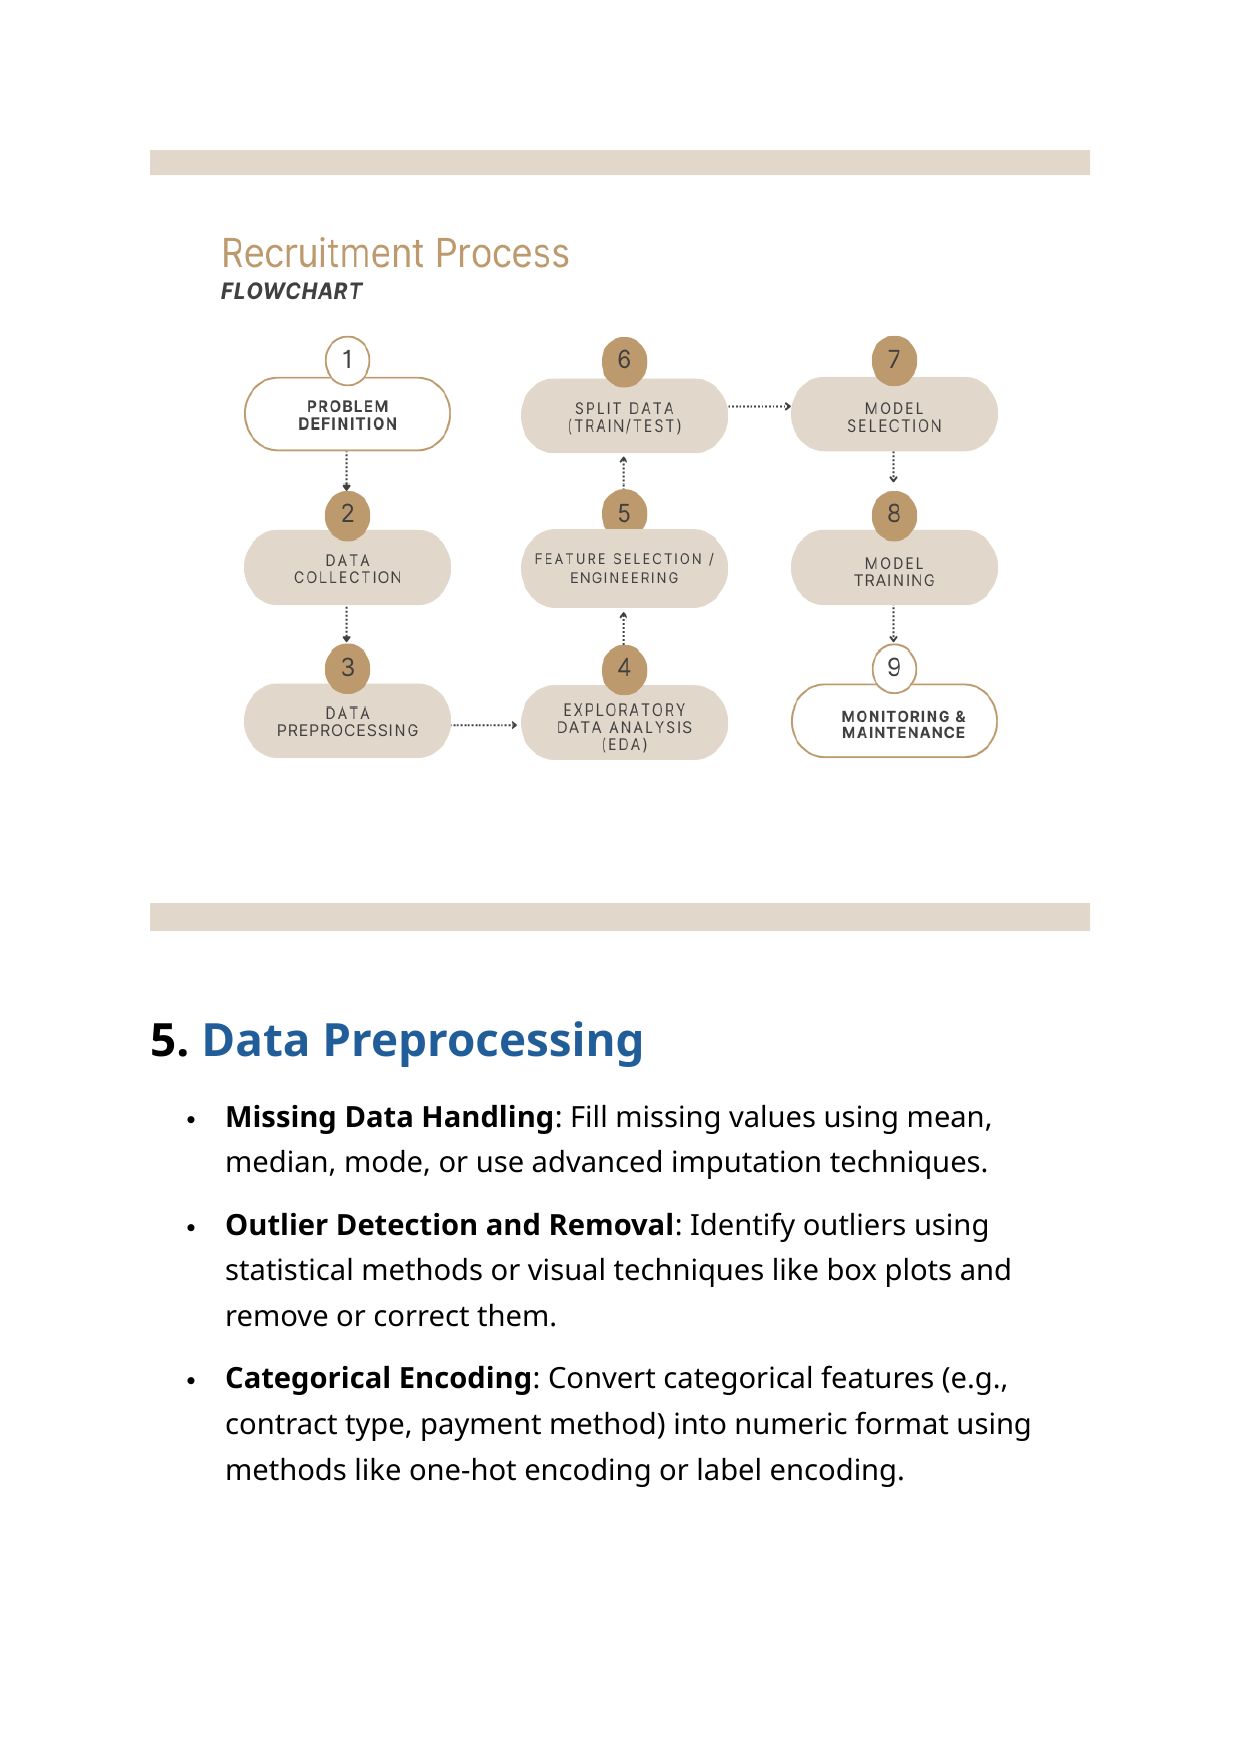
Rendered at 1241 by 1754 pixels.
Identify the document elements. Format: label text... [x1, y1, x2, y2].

list Missing Data Handling: Fill missing values using mean, median, mode, or use advanced imputation techniques. [187, 1096, 1090, 1181]
list Outlier Detection and Removal: Identify outliers using statistical methods or visual techniques like box plots and remove or correct them. [187, 1204, 1090, 1335]
text 5. Data Preprocessing [150, 1008, 1090, 1070]
list Categorical Encoding: Convert categorical features (e.g., contract type, payment method) into numeric format using methods like one-hot encoding or label encoding. [187, 1358, 1090, 1488]
